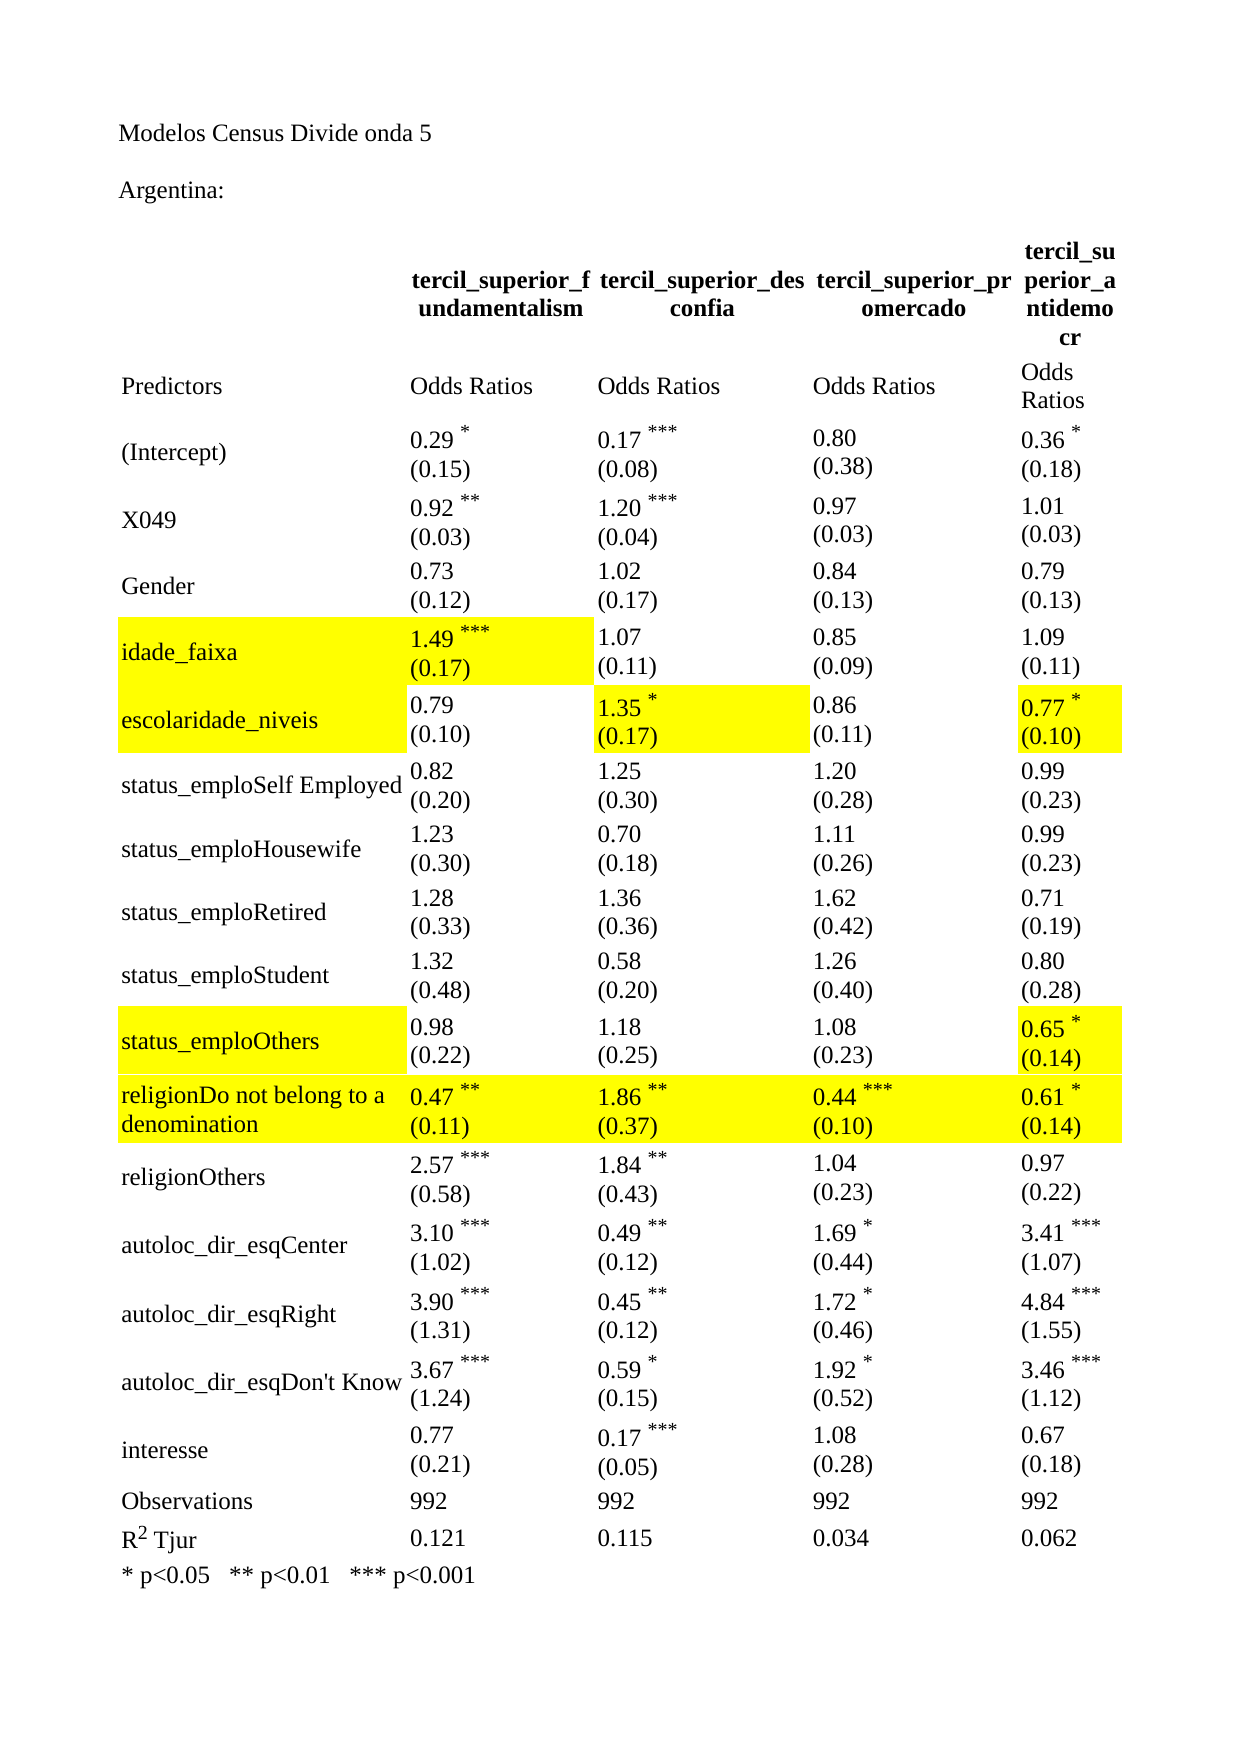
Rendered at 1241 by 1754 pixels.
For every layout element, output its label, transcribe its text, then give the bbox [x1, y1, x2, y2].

table_cell 992 [810, 1483, 1018, 1518]
table_cell 1.23 (0.30) [407, 816, 594, 880]
table_cell status_emploHousewife [118, 816, 407, 880]
table_cell 0.99 (0.23) [1018, 816, 1122, 880]
table_cell 0.92 ** (0.03) [407, 485, 594, 553]
table_cell 0.77 (0.21) [407, 1415, 594, 1483]
table_cell 1.01 (0.03) [1018, 485, 1122, 553]
table_cell 1.92 * (0.52) [810, 1347, 1018, 1415]
table_cell 0.58 (0.20) [594, 943, 810, 1006]
table_cell status_emploStudent [118, 943, 407, 1006]
table_cell 3.90 *** (1.31) [407, 1279, 594, 1347]
table_cell 1.08 (0.28) [810, 1415, 1018, 1483]
table_cell Odds Ratios [810, 354, 1018, 417]
table_cell 1.32 (0.48) [407, 943, 594, 1006]
table_cell 1.18 (0.25) [594, 1006, 810, 1074]
table_cell 0.115 [594, 1518, 810, 1557]
table_cell status_emploOthers [118, 1006, 407, 1074]
table_cell Odds Ratios [1018, 354, 1122, 417]
table_cell 0.82 (0.20) [407, 753, 594, 816]
table_cell 3.46 *** (1.12) [1018, 1347, 1122, 1415]
table_header tercil_superior_fundamentalism [407, 233, 594, 354]
table_cell 0.77 * (0.10) [1018, 685, 1122, 753]
table_cell 0.73 (0.12) [407, 554, 594, 617]
table_cell status_emploSelf Employed [118, 753, 407, 816]
table_cell 3.67 *** (1.24) [407, 1347, 594, 1415]
text Argentina: [118, 176, 1122, 204]
table_cell interesse [118, 1415, 407, 1483]
table_cell Observations [118, 1483, 407, 1518]
table_cell 1.28 (0.33) [407, 880, 594, 943]
table_cell 0.67 (0.18) [1018, 1415, 1122, 1483]
table_cell 0.49 ** (0.12) [594, 1211, 810, 1279]
table_cell 1.04 (0.23) [810, 1143, 1018, 1211]
table_cell Gender [118, 554, 407, 617]
table_cell 0.062 [1018, 1518, 1122, 1557]
text Modelos Census Divide onda 5 [118, 118, 1122, 147]
table_cell 1.20 (0.28) [810, 753, 1018, 816]
table_cell 0.121 [407, 1518, 594, 1557]
table_cell X049 [118, 485, 407, 553]
table_cell Odds Ratios [594, 354, 810, 417]
table_header tercil_superior_desconfia [594, 233, 810, 354]
table_cell 0.79 (0.10) [407, 685, 594, 753]
table_cell escolaridade_niveis [118, 685, 407, 753]
table_header tercil_superior_promercado [810, 233, 1018, 354]
table_cell 0.36 * (0.18) [1018, 417, 1122, 485]
table_cell 1.11 (0.26) [810, 816, 1018, 880]
table_cell 1.35 * (0.17) [594, 685, 810, 753]
table_cell 992 [594, 1483, 810, 1518]
table_cell 0.99 (0.23) [1018, 753, 1122, 816]
table_cell 3.41 *** (1.07) [1018, 1211, 1122, 1279]
table_cell 1.62 (0.42) [810, 880, 1018, 943]
table_cell 0.70 (0.18) [594, 816, 810, 880]
table_cell 4.84 *** (1.55) [1018, 1279, 1122, 1347]
table_cell 0.17 *** (0.08) [594, 417, 810, 485]
table_header tercil_superior_antidemocr [1018, 233, 1122, 354]
table_cell 0.71 (0.19) [1018, 880, 1122, 943]
table_cell Odds Ratios [407, 354, 594, 417]
table_cell 0.85 (0.09) [810, 617, 1018, 685]
table_cell 0.44 *** (0.10) [810, 1075, 1018, 1143]
table_cell 0.80 (0.28) [1018, 943, 1122, 1006]
table_cell 1.26 (0.40) [810, 943, 1018, 1006]
table_cell 1.69 * (0.44) [810, 1211, 1018, 1279]
table_cell 0.45 ** (0.12) [594, 1279, 810, 1347]
table_cell 1.02 (0.17) [594, 554, 810, 617]
table_cell 0.84 (0.13) [810, 554, 1018, 617]
table_cell 3.10 *** (1.02) [407, 1211, 594, 1279]
table_cell 1.25 (0.30) [594, 753, 810, 816]
table_cell 0.17 *** (0.05) [594, 1415, 810, 1483]
table_header [118, 233, 407, 354]
table_cell (Intercept) [118, 417, 407, 485]
table_cell 0.59 * (0.15) [594, 1347, 810, 1415]
table_cell 0.61 * (0.14) [1018, 1075, 1122, 1143]
table_cell autoloc_dir_esqDon't Know [118, 1347, 407, 1415]
table_cell 0.98 (0.22) [407, 1006, 594, 1074]
table_cell 1.08 (0.23) [810, 1006, 1018, 1074]
table_cell 0.79 (0.13) [1018, 554, 1122, 617]
table_cell 1.20 *** (0.04) [594, 485, 810, 553]
table_cell 1.49 *** (0.17) [407, 617, 594, 685]
table_cell autoloc_dir_esqRight [118, 1279, 407, 1347]
table_cell 1.84 ** (0.43) [594, 1143, 810, 1211]
table_cell 0.29 * (0.15) [407, 417, 594, 485]
table_cell 0.65 * (0.14) [1018, 1006, 1122, 1074]
table_cell 0.97 (0.22) [1018, 1143, 1122, 1211]
table_cell autoloc_dir_esqCenter [118, 1211, 407, 1279]
table_cell 0.97 (0.03) [810, 485, 1018, 553]
table_cell Predictors [118, 354, 407, 417]
table_cell 0.47 ** (0.11) [407, 1075, 594, 1143]
table_cell 1.36 (0.36) [594, 880, 810, 943]
table_cell 0.86 (0.11) [810, 685, 1018, 753]
table_cell 0.80 (0.38) [810, 417, 1018, 485]
table_cell 992 [1018, 1483, 1122, 1518]
table_cell idade_faixa [118, 617, 407, 685]
table_cell 1.09 (0.11) [1018, 617, 1122, 685]
table_cell religionOthers [118, 1143, 407, 1211]
table_cell 2.57 *** (0.58) [407, 1143, 594, 1211]
table_cell 1.86 ** (0.37) [594, 1075, 810, 1143]
table_cell * p<0.05 ** p<0.01 *** p<0.001 [118, 1557, 1122, 1592]
table_cell 992 [407, 1483, 594, 1518]
table_cell religionDo not belong to a denomination [118, 1075, 407, 1143]
table_cell status_emploRetired [118, 880, 407, 943]
table_cell 1.07 (0.11) [594, 617, 810, 685]
table_cell 1.72 * (0.46) [810, 1279, 1018, 1347]
table_cell 0.034 [810, 1518, 1018, 1557]
table_cell R2 Tjur [118, 1518, 407, 1557]
